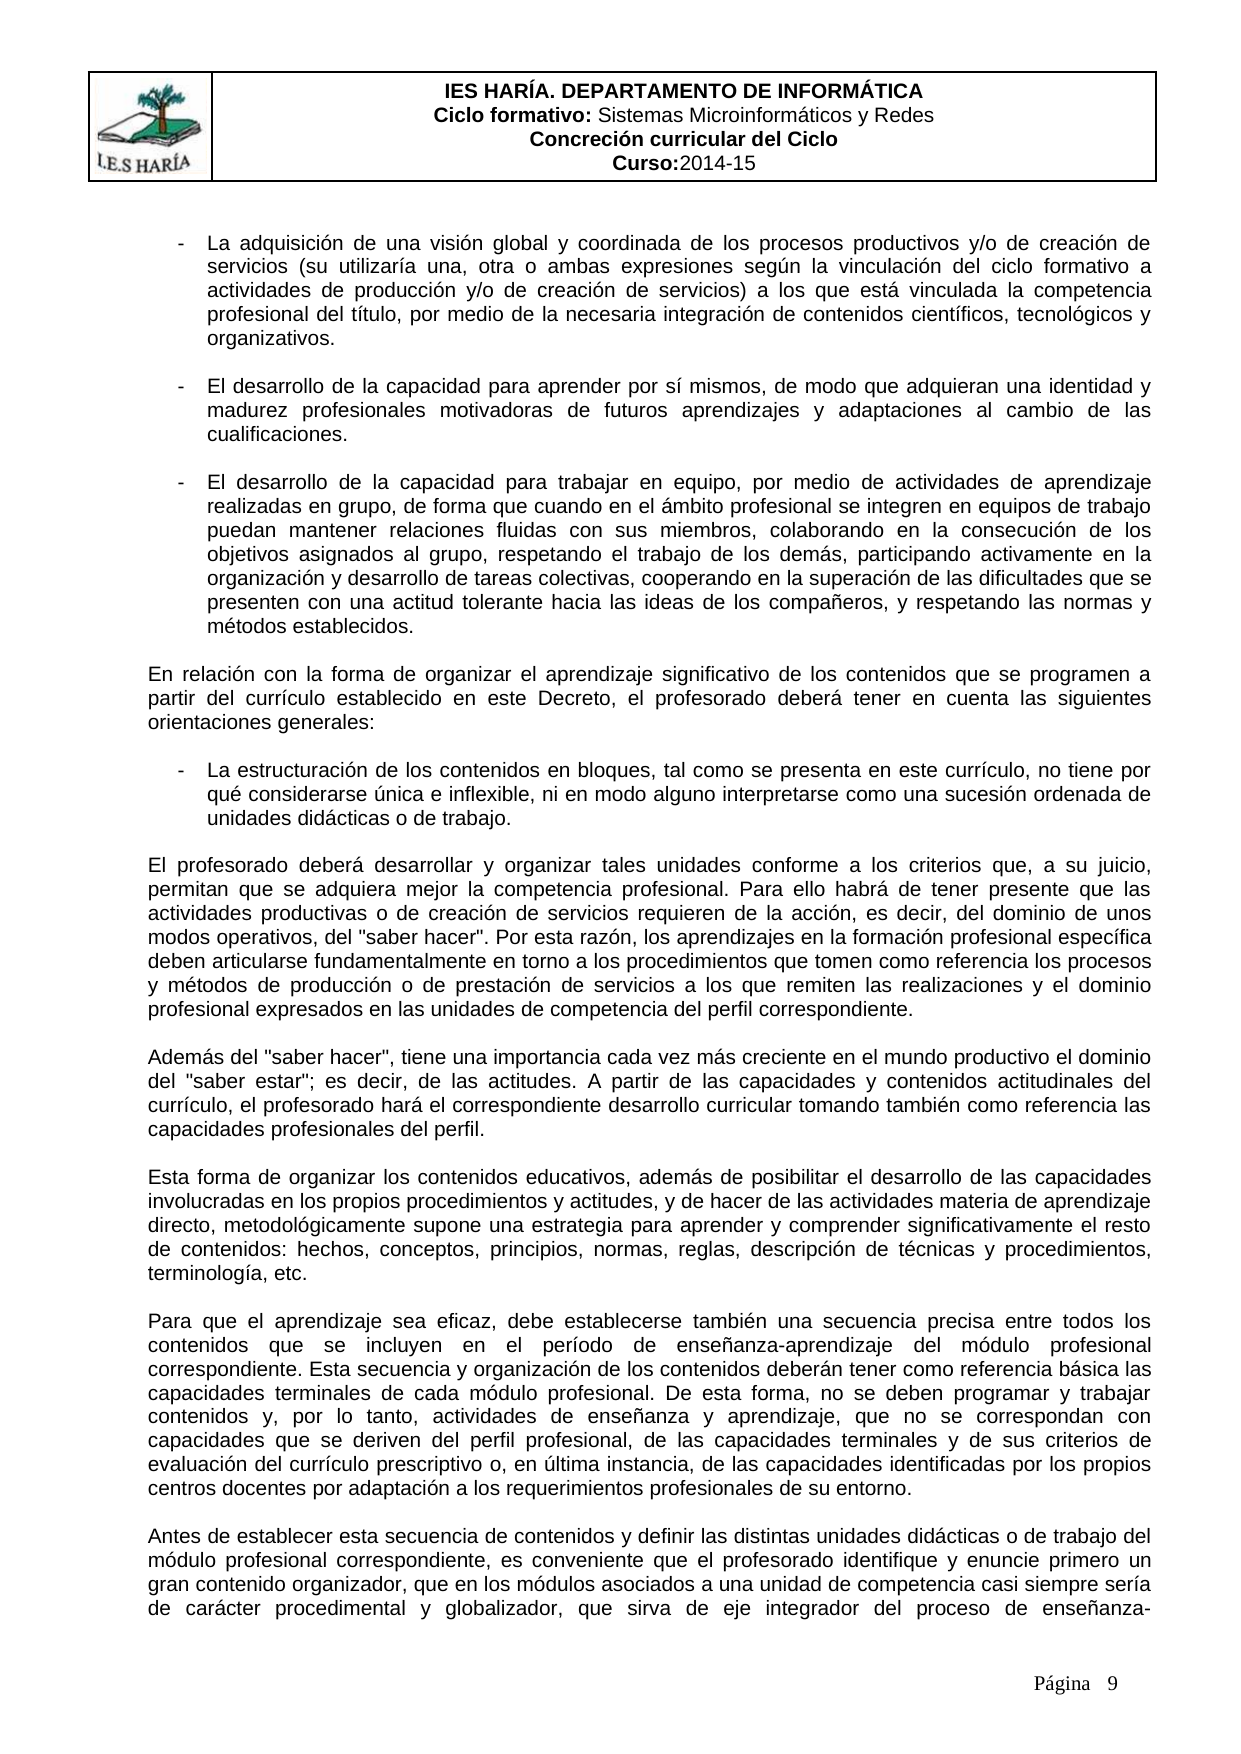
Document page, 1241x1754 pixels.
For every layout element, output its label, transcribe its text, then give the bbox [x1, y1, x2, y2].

list La estructuración de los contenidos en bloques, tal como se presenta en este currículo, no tiene por qué considerarse única e inflexible, ni en modo alguno interpretarse como una sucesión ordenada de unidades didácticas o de trabajo. [177, 757, 1152, 829]
list El desarrollo de la capacidad para aprender por sí mismos, de modo que adquieran una identidad y madurez profesionales motivadoras de futuros aprendizajes y adaptaciones al cambio de las cualificaciones. [177, 374, 1152, 446]
text Esta forma de organizar los contenidos educativos, además de posibilitar el desarrollo de las capacidades involucradas en los propios procedimientos y actitudes, y de hacer de las actividades materia de aprendizaje directo, metodológicamente supone una estrategia para aprender y comprender significativamente el resto de contenidos: hechos, conceptos, principios, normas, reglas, descripción de técnicas y procedimientos, terminología, etc. [148, 1165, 1152, 1284]
text Para que el aprendizaje sea eficaz, debe establecerse también una secuencia precisa entre todos los contenidos que se incluyen en el período de enseñanza-aprendizaje del módulo profesional correspondiente. Esta secuencia y organización de los contenidos deberán tener como referencia básica las capacidades terminales de cada módulo profesional. De esta forma, no se deben programar y trabajar contenidos y, por lo tanto, actividades de enseñanza y aprendizaje, que no se correspondan con capacidades que se deriven del perfil profesional, de las capacidades terminales y de sus criterios de evaluación del currículo prescriptivo o, en última instancia, de las capacidades identificadas por los propios centros docentes por adaptación a los requerimientos profesionales de su entorno. [148, 1308, 1152, 1500]
list El desarrollo de la capacidad para trabajar en equipo, por medio de actividades de aprendizaje realizadas en grupo, de forma que cuando en el ámbito profesional se integren en equipos de trabajo puedan mantener relaciones fluidas con sus miembros, colaborando en la consecución de los objetivos asignados al grupo, respetando el trabajo de los demás, participando activamente en la organización y desarrollo de tareas colectivas, cooperando en la superación de las dificultades que se presenten con una actitud tolerante hacia las ideas de los compañeros, y respetando las normas y métodos establecidos. [177, 470, 1152, 638]
text En relación con la forma de organizar el aprendizaje significativo de los contenidos que se programen a partir del currículo establecido en este Decreto, el profesorado deberá tener en cuenta las siguientes orientaciones generales: [148, 662, 1152, 733]
text Además del "saber hacer", tiene una importancia cada vez más creciente en el mundo productivo el dominio del "saber estar"; es decir, de las actitudes. A partir de las capacidades y contenidos actitudinales del currículo, el profesorado hará el correspondiente desarrollo curricular tomando también como referencia las capacidades profesionales del perfil. [148, 1045, 1152, 1141]
text Antes de establecer esta secuencia de contenidos y definir las distintas unidades didácticas o de trabajo del módulo profesional correspondiente, es conveniente que el profesorado identifique y enuncie primero un gran contenido organizador, que en los módulos asociados a una unidad de competencia casi siempre sería de carácter procedimental y globalizador, que sirva de eje integrador del proceso de enseñanza- [148, 1524, 1152, 1620]
list La adquisición de una visión global y coordinada de los procesos productivos y/o de creación de servicios (su utilizaría una, otra o ambas expresiones según la vinculación del ciclo formativo a actividades de producción y/o de creación de servicios) a los que está vinculada la competencia profesional del título, por medio de la necesaria integración de contenidos científicos, tecnológicos y organizativos. [177, 230, 1152, 350]
picture [94, 78, 207, 174]
text El profesorado deberá desarrollar y organizar tales unidades conforme a los criterios que, a su juicio, permitan que se adquiera mejor la competencia profesional. Para ello habrá de tener presente que las actividades productivas o de creación de servicios requieren de la acción, es decir, del dominio de unos modos operativos, del "saber hacer". Por esta razón, los aprendizajes en la formación profesional específica deben articularse fundamentalmente en torno a los procedimientos que tomen como referencia los procesos y métodos de producción o de prestación de servicios a los que remiten las realizaciones y el dominio profesional expresados en las unidades de competencia del perfil correspondiente. [148, 853, 1152, 1021]
